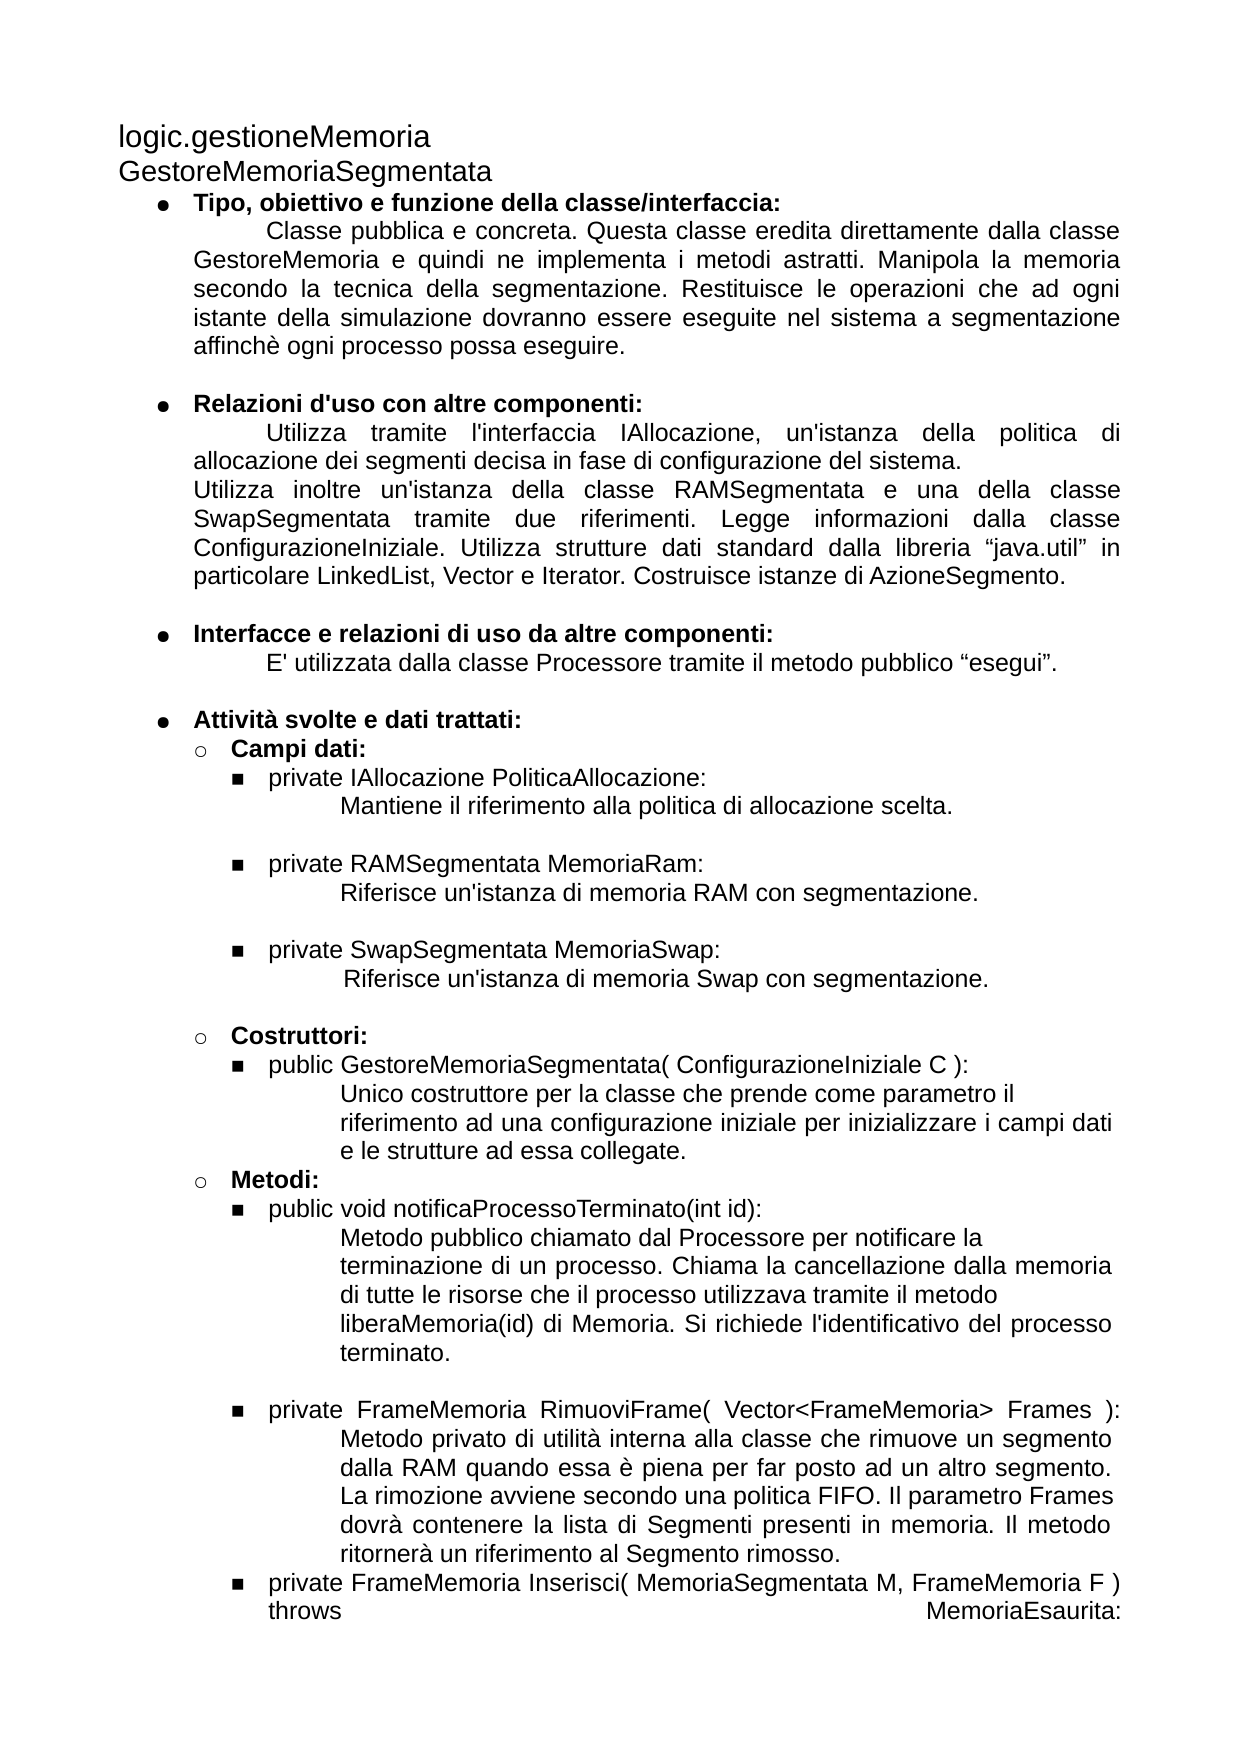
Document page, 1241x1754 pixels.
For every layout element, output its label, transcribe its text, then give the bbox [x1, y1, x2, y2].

list private RAMSegmentata MemoriaRam: Riferisce un'istanza di memoria RAM con segmentazione. [231, 849, 1122, 935]
list Riferisce un'istanza di memoria Swap con segmentazione. [306, 964, 1122, 993]
list public GestoreMemoriaSegmentata( ConfigurazioneIniziale C ): [231, 1050, 1122, 1079]
list Tipo, obiettivo e funzione della classe/interfaccia: [156, 188, 1122, 216]
list public void notificaProcessoTerminato(int id): [231, 1194, 1122, 1223]
text Metodo pubblico chiamato dal Processore per notificare la terminazione di un processo. Chiama la cancellazione dalla memoria di tutte le risorse che il processo utilizzava tramite il metodo liberaMemoria(id) di Memoria. Si richiede l'identificativo del processo terminato. [118, 1223, 1122, 1366]
list private SwapSegmentata MemoriaSwap: [231, 935, 1122, 964]
list Campi dati: [193, 734, 1122, 763]
list Utilizza inoltre un'istanza della classe RAMSegmentata e una della classe SwapSegmentata tramite due riferimenti. Legge informazioni dalla classe ConfigurazioneIniziale. Utilizza strutture dati standard dalla libreria “java.util” in particolare LinkedList, Vector e Iterator. Costruisce istanze di AzioneSegmento. [156, 475, 1122, 590]
list E' utilizzata dalla classe Processore tramite il metodo pubblico “esegui”. [156, 648, 1122, 676]
text GestoreMemoriaSegmentata [118, 154, 1122, 188]
list Relazioni d'uso con altre componenti: [156, 389, 1122, 418]
list Interfacce e relazioni di uso da altre componenti: [156, 619, 1122, 648]
list private IAllocazione PoliticaAllocazione: [231, 763, 1122, 791]
text logic.gestioneMemoria [118, 118, 1122, 154]
list Classe pubblica e concreta. Questa classe eredita direttamente dalla classe GestoreMemoria e quindi ne implementa i metodi astratti. Manipola la memoria secondo la tecnica della segmentazione. Restituisce le operazioni che ad ogni istante della simulazione dovranno essere eseguite nel sistema a segmentazione affinchè ogni processo possa eseguire. [156, 216, 1122, 360]
list Costruttori: [193, 1021, 1122, 1050]
text Unico costruttore per la classe che prende come parametro il riferimento ad una configurazione iniziale per inizializzare i campi dati e le strutture ad essa collegate. [118, 1079, 1122, 1165]
list private FrameMemoria Inserisci( MemoriaSegmentata M, FrameMemoria F ) throws MemoriaEsaurita: [231, 1568, 1122, 1625]
list Utilizza tramite l'interfaccia IAllocazione, un'istanza della politica di allocazione dei segmenti decisa in fase di configurazione del sistema. [156, 418, 1122, 475]
list Attività svolte e dati trattati: [156, 705, 1122, 734]
list Metodi: [193, 1165, 1122, 1194]
text Mantiene il riferimento alla politica di allocazione scelta. [118, 791, 1122, 820]
list private FrameMemoria RimuoviFrame( Vector<FrameMemoria> Frames ): Metodo privato di utilità interna alla classe che rimuove un segmento dalla RAM quando essa è piena per far posto ad un altro segmento. La rimozione avviene secondo una politica FIFO. Il parametro Frames dovrà contenere la lista di Segmenti presenti in memoria. Il metodo ritornerà un riferimento al Segmento rimosso. [231, 1395, 1122, 1568]
